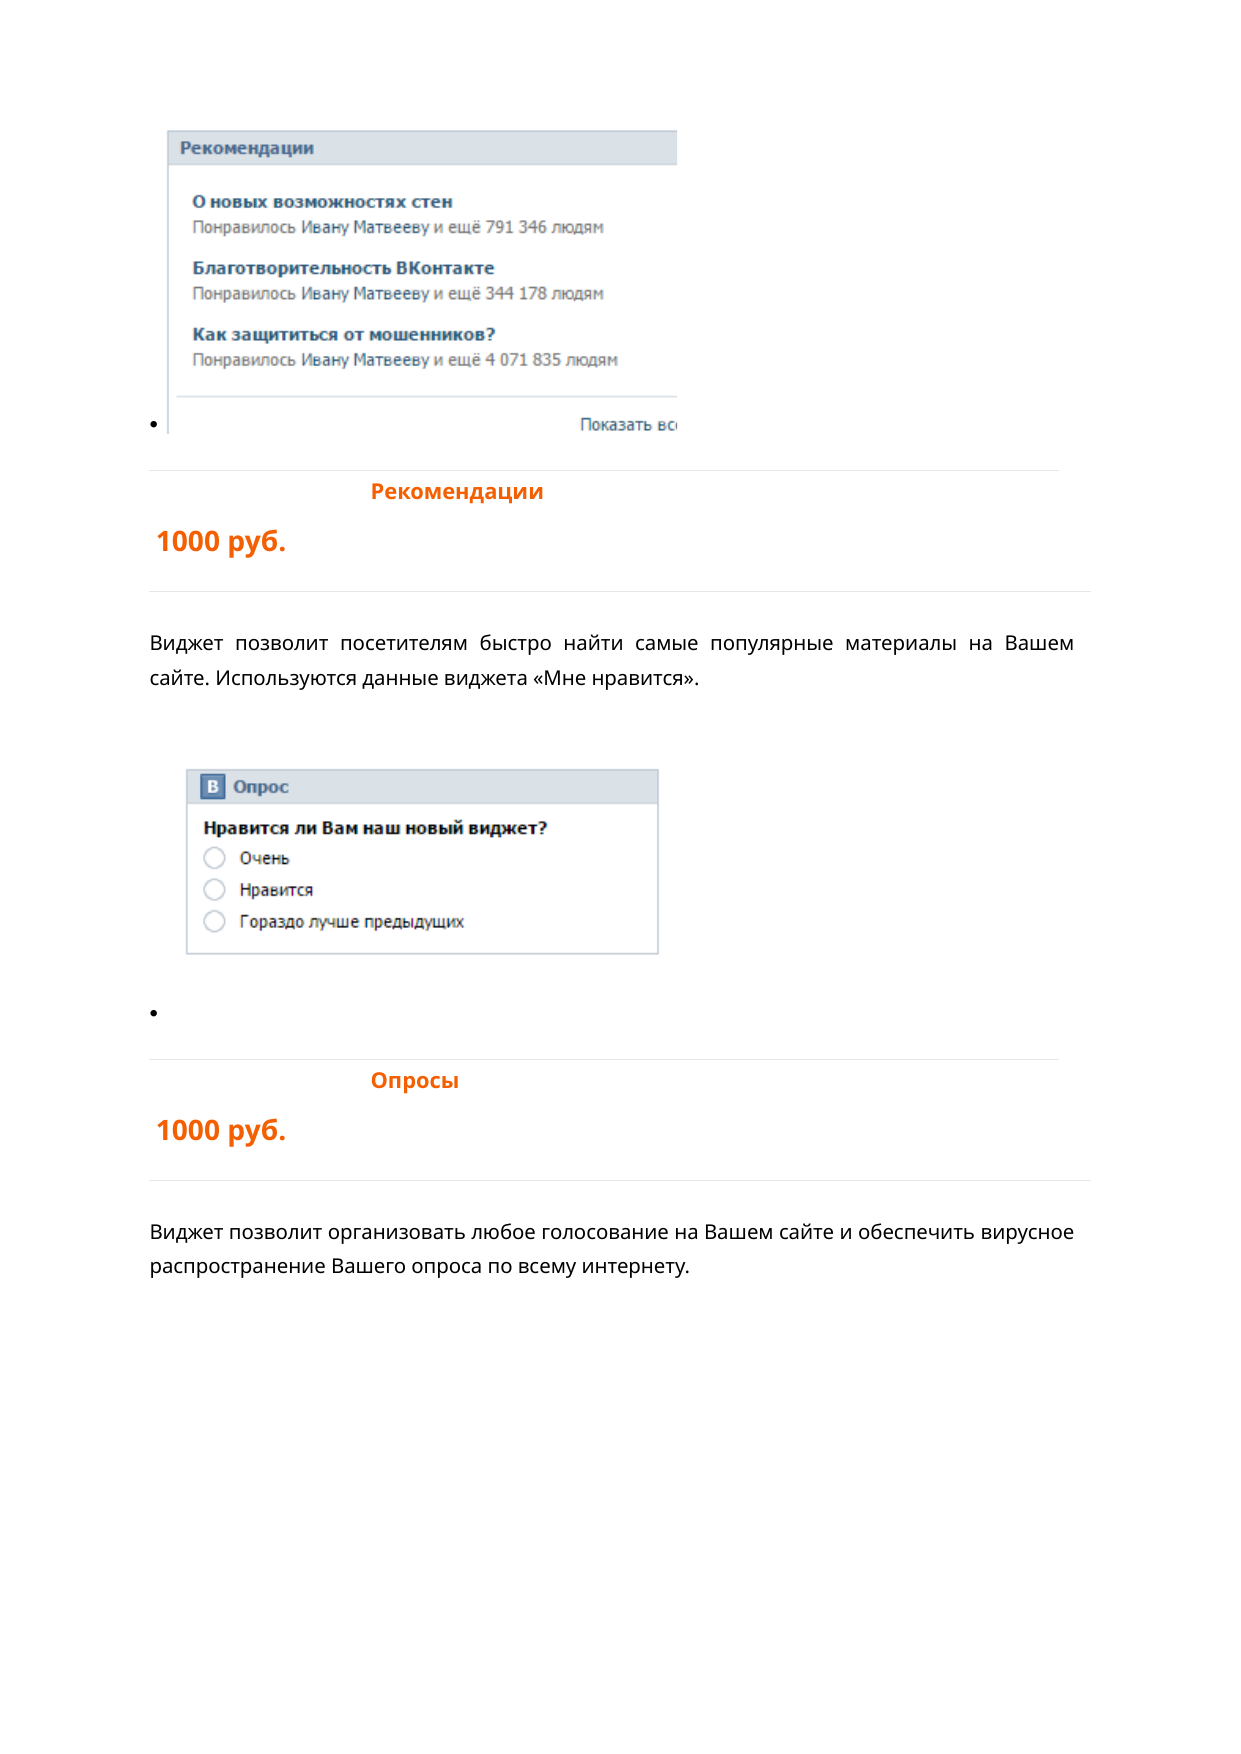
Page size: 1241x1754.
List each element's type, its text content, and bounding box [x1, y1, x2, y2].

list Виджет позволит посетителям быстро найти самые популярные материалы на Вашем сайте. Используются данные виджета «Мне нравится». [149, 622, 1075, 691]
list 1000 руб. [149, 522, 1091, 591]
picture [158, 118, 678, 434]
subtitle Опросы [341, 1065, 1044, 1095]
list Виджет позволит организовать любое голосование на Вашем сайте и обеспечить вирусное распространение Вашего опроса по всему интернету. [149, 1211, 1075, 1280]
list 1000 руб. [149, 1110, 1091, 1180]
picture [158, 706, 678, 1023]
subtitle Рекомендации [341, 476, 1044, 506]
